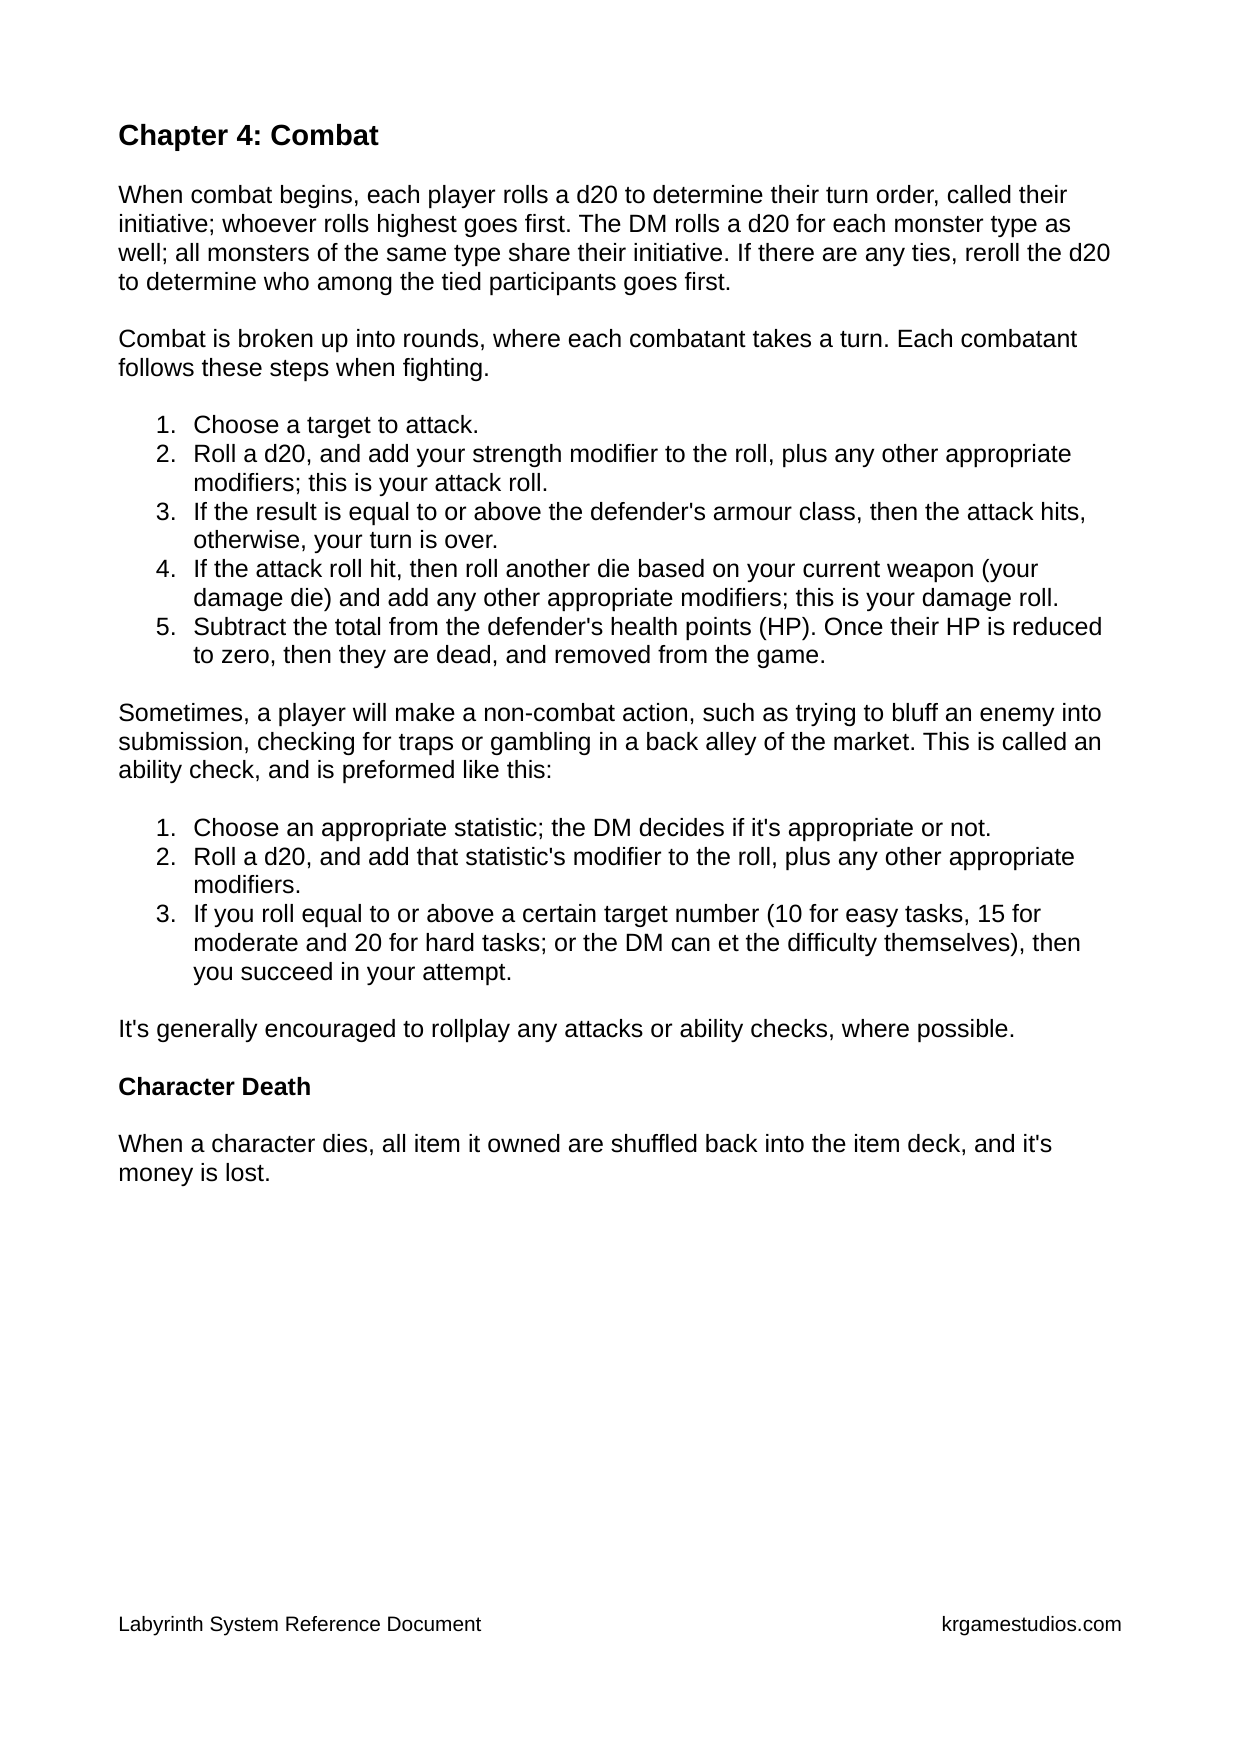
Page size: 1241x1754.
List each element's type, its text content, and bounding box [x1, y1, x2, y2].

text Combat is broken up into rounds, where each combatant takes a turn. Each combatant follows these steps when fighting. [118, 324, 1122, 382]
list Choose an appropriate statistic; the DM decides if it's appropriate or not. [156, 813, 1122, 842]
subtitle Character Death [118, 1072, 1122, 1100]
list If the result is equal to or above the defender's armour class, then the attack hits, otherwise, your turn is over. [156, 497, 1122, 554]
list Roll a d20, and add that statistic's modifier to the roll, plus any other appropriate modifiers. [156, 842, 1122, 899]
text It's generally encouraged to rollplay any attacks or ability checks, where possible. [118, 1014, 1122, 1043]
list Choose a target to attack. [156, 410, 1122, 439]
subtitle Chapter 4: Combat [118, 118, 1122, 152]
list If you roll equal to or above a certain target number (10 for easy tasks, 15 for moderate and 20 for hard tasks; or the DM can et the difficulty themselves), then you succeed in your attempt. [156, 899, 1122, 985]
list Roll a d20, and add your strength modifier to the roll, plus any other appropriate modifiers; this is your attack roll. [156, 439, 1122, 497]
text When combat begins, each player rolls a d20 to determine their turn order, called their initiative; whoever rolls highest goes first. The DM rolls a d20 for each monster type as well; all monsters of the same type share their initiative. If there are any ties, reroll the d20 to determine who among the tied participants goes first. [118, 180, 1122, 295]
list If the attack roll hit, then roll another die based on your current weapon (your damage die) and add any other appropriate modifiers; this is your damage roll. [156, 554, 1122, 612]
text Sometimes, a player will make a non-combat action, such as trying to bluff an enemy into submission, checking for traps or gambling in a back alley of the market. This is called an ability check, and is preformed like this: [118, 698, 1122, 784]
list Subtract the total from the defender's health points (HP). Once their HP is reduced to zero, then they are dead, and removed from the game. [156, 612, 1122, 669]
text When a character dies, all item it owned are shuffled back into the item deck, and it's money is lost. [118, 1129, 1122, 1187]
